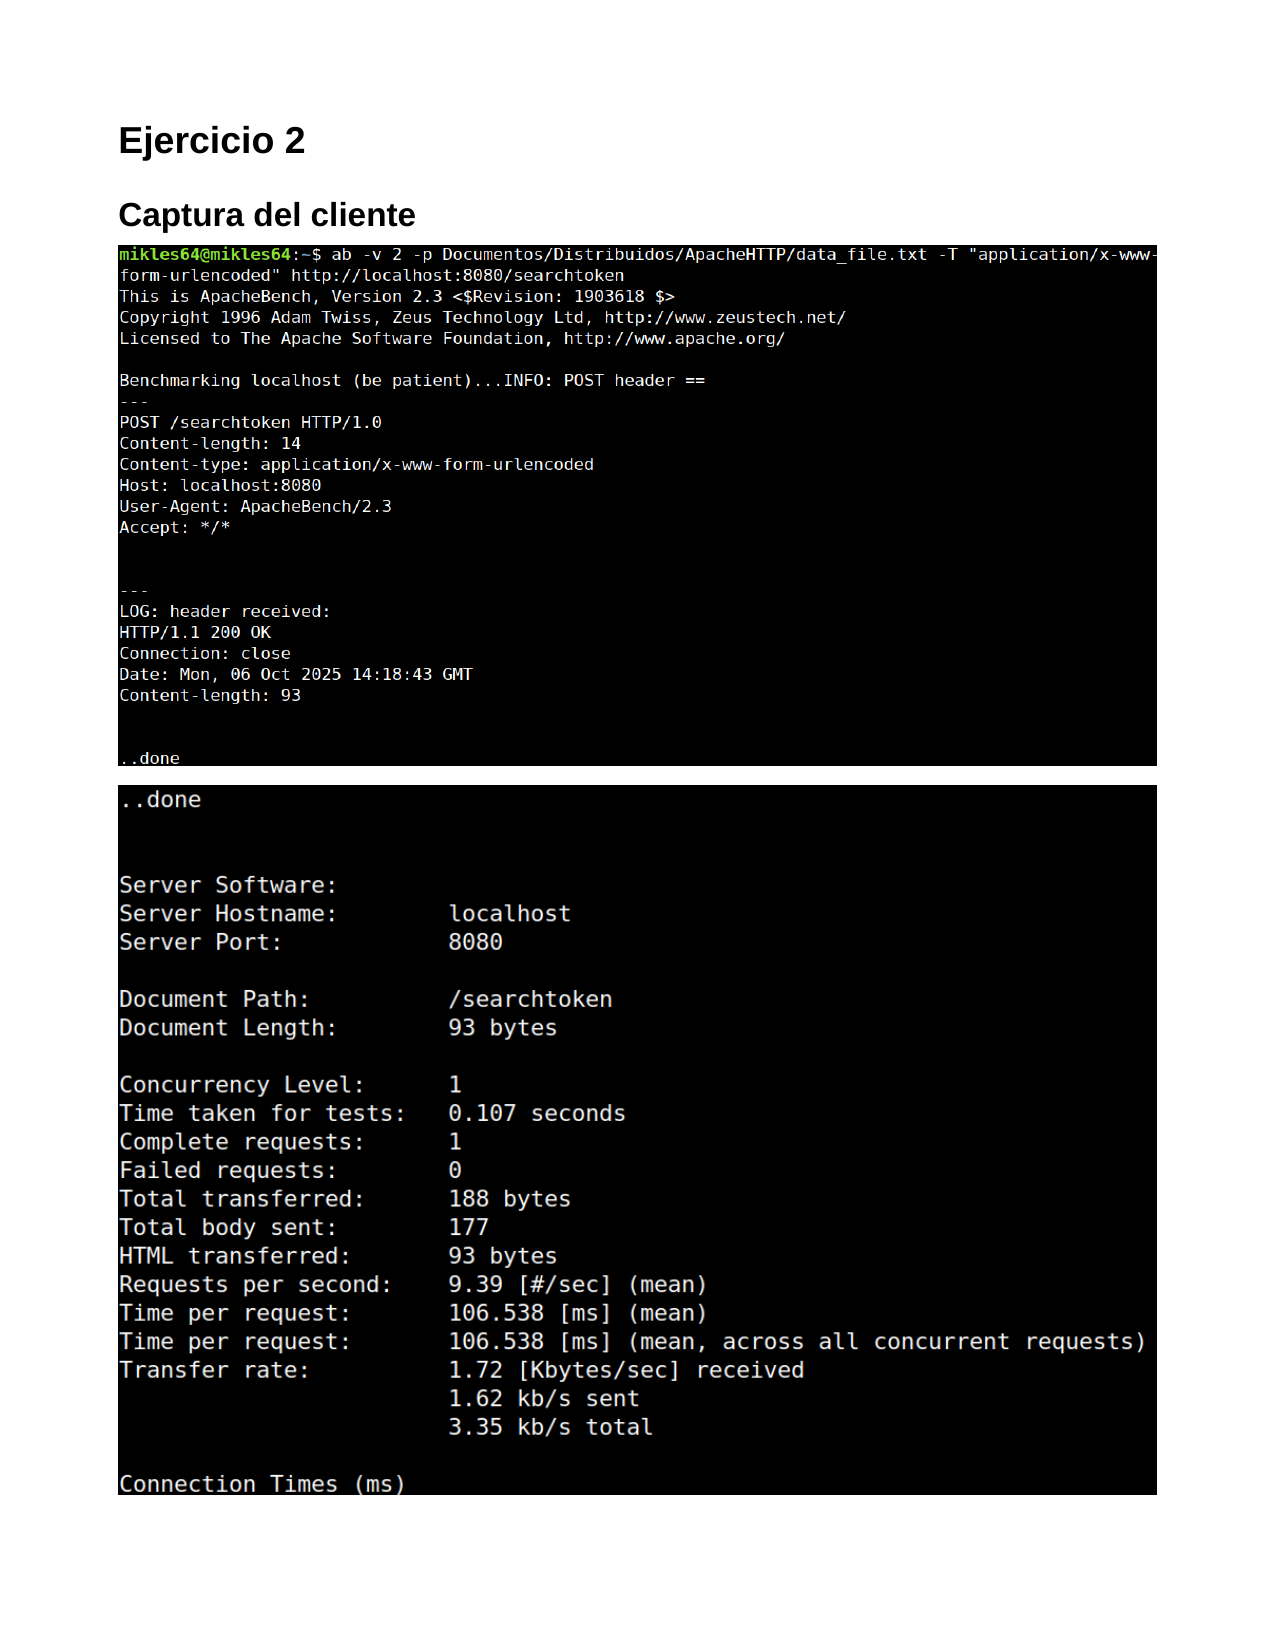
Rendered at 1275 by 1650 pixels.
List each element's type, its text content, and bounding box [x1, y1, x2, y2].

picture [118, 785, 1157, 1495]
picture [118, 245, 1157, 766]
subtitle Captura del cliente [118, 194, 1157, 233]
subtitle Ejercicio 2 [118, 118, 1157, 161]
